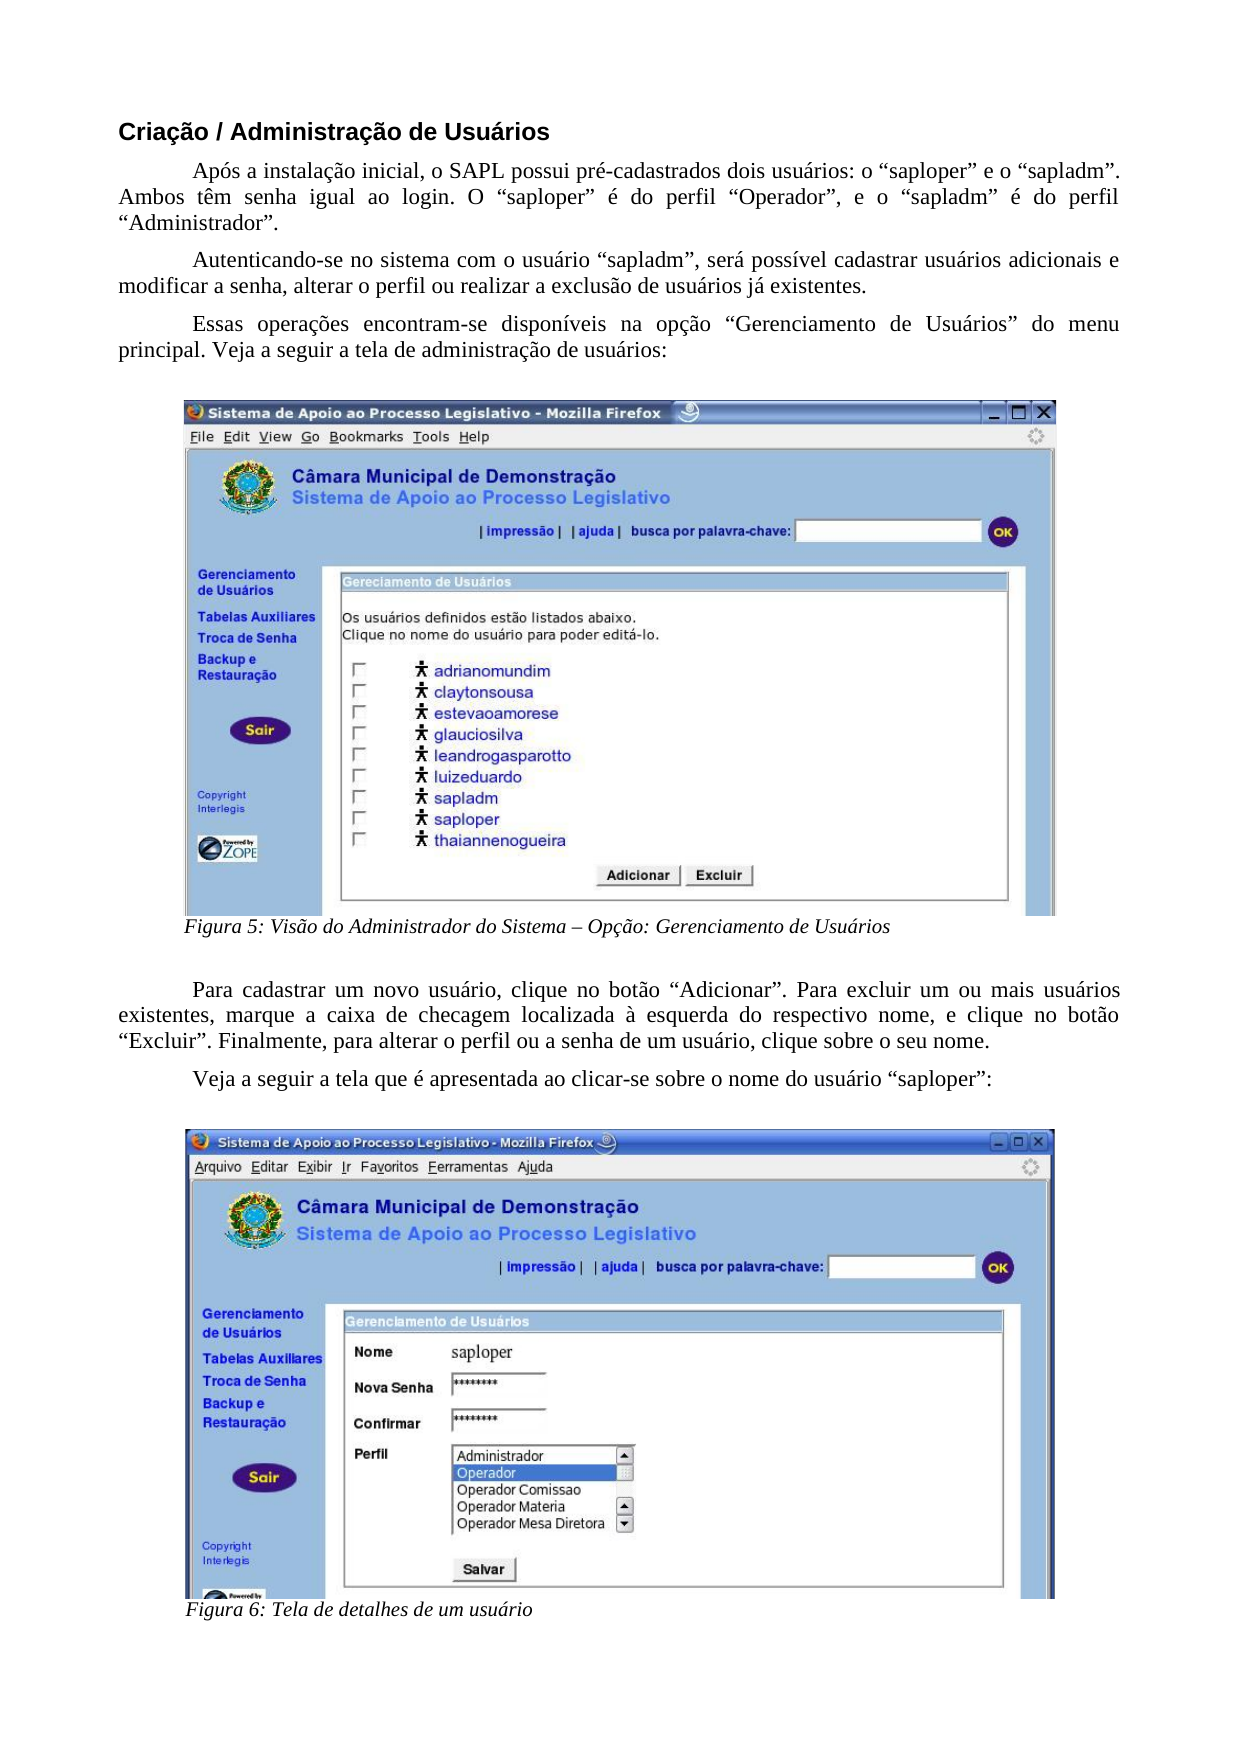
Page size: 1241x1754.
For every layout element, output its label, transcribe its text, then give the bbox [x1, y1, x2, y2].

text Figura 5: Visão do Administrador do Sistema – Opção: Gerenciamento de Usuários [184, 916, 1056, 938]
text Veja a seguir a tela que é apresentada ao clicar-se sobre o nome do usuário “saploper”: [118, 1066, 1122, 1091]
text Essas operações encontram-se disponíveis na opção “Gerenciamento de Usuários” do menu principal. Veja a seguir a tela de administração de usuários: [118, 311, 1122, 362]
picture [183, 400, 1057, 916]
text Autenticando-se no sistema com o usuário “sapladm”, será possível cadastrar usuários adicionais e modificar a senha, alterar o perfil ou realizar a exclusão de usuários já existentes. [118, 247, 1122, 298]
text Figura 6: Tela de detalhes de um usuário [185, 1599, 1055, 1621]
subtitle Criação / Administração de Usuários [118, 118, 1122, 146]
text Para cadastrar um novo usuário, clique no botão “Adicionar”. Para excluir um ou mais usuários existentes, marque a caixa de checagem localizada à esquerda do respectivo nome, e clique no botão “Excluir”. Finalmente, para alterar o perfil ou a senha de um usuário, clique sobre o seu nome. [118, 976, 1122, 1053]
picture [185, 1129, 1055, 1599]
text Após a instalação inicial, o SAPL possui pré-cadastrados dois usuários: o “saploper” e o “sapladm”. Ambos têm senha igual ao login. O “saploper” é do perfil “Operador”, e o “sapladm” é do perfil “Administrador”. [118, 158, 1122, 235]
